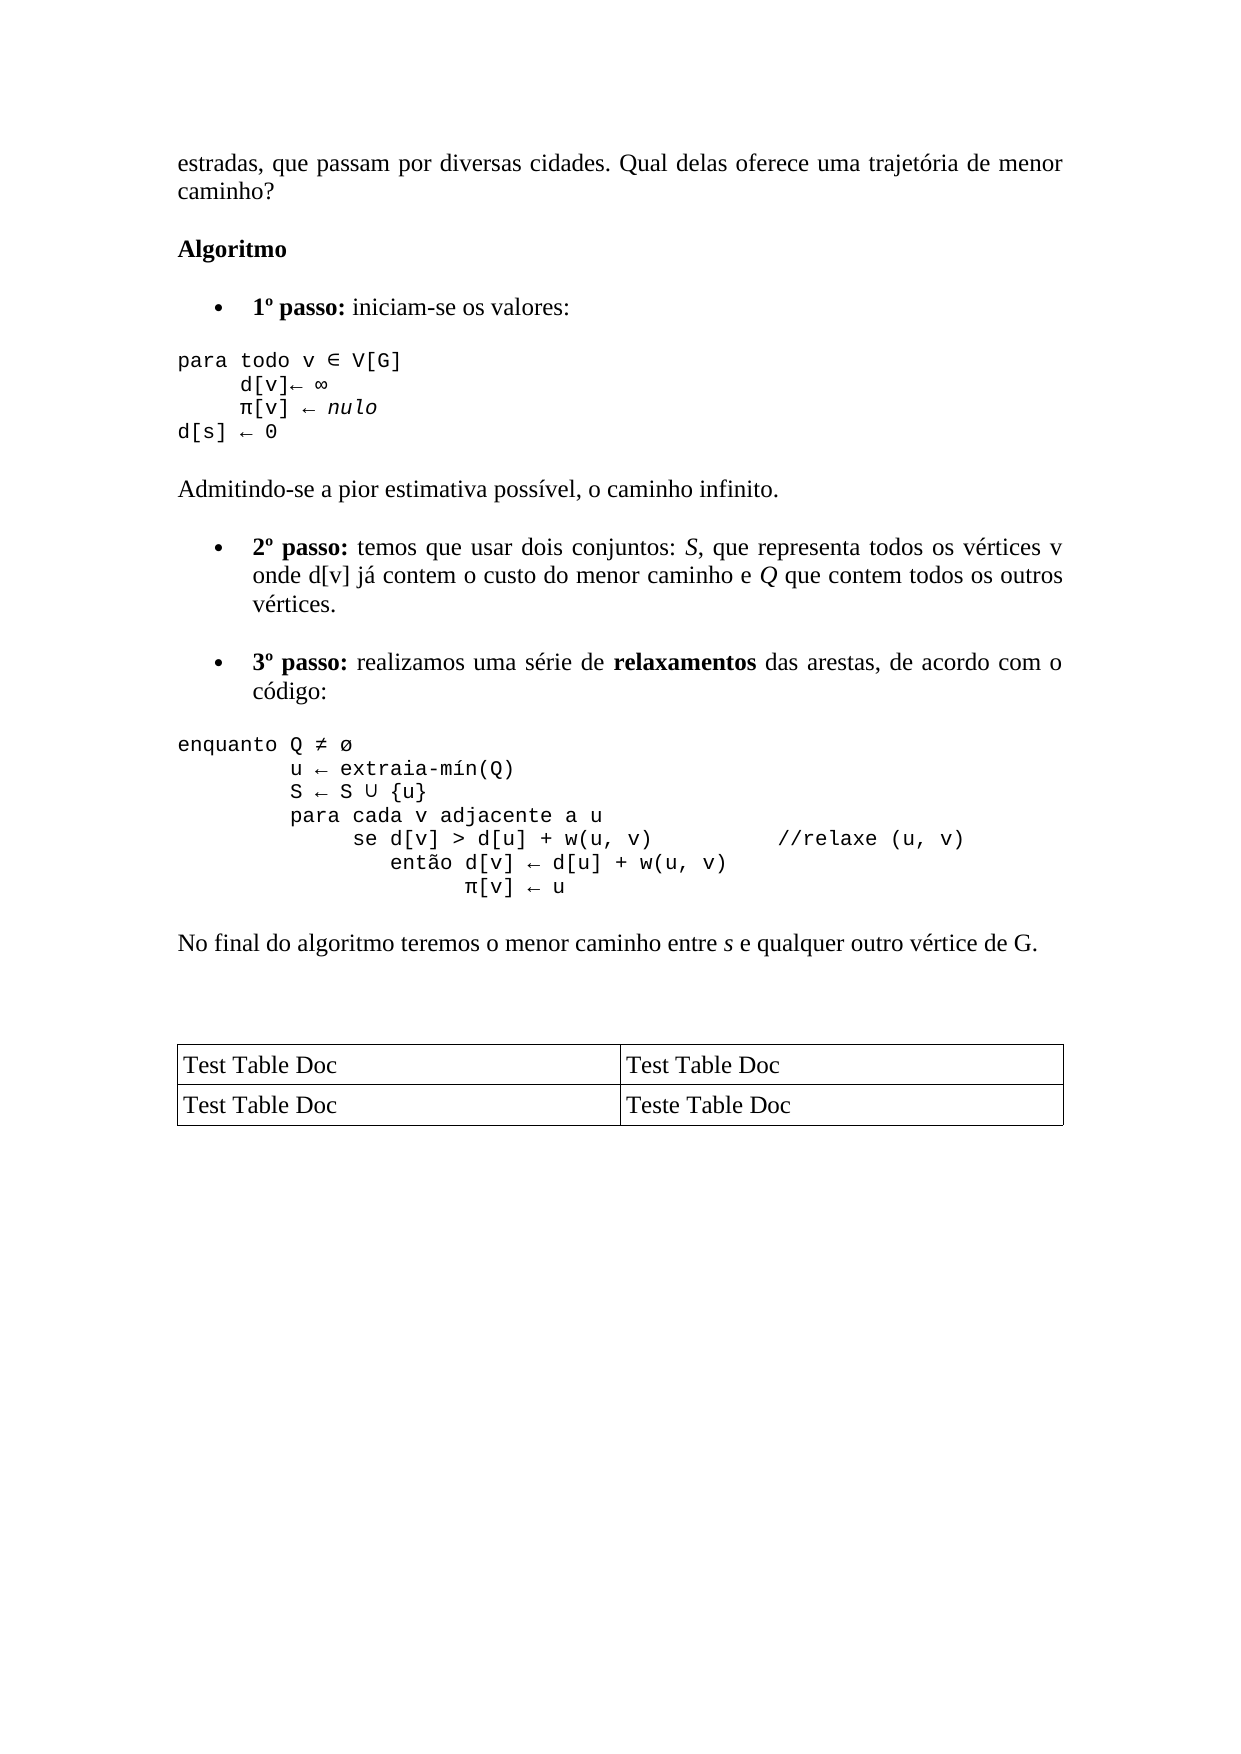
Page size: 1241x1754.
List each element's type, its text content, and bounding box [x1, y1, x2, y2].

text enquanto Q ≠ ø [177, 734, 1063, 757]
table_header Test Table Doc [178, 1045, 620, 1084]
table_header Test Table Doc [621, 1045, 1063, 1084]
table_cell Test Table Doc [178, 1085, 620, 1124]
list 1º passo: iniciam-se os valores: [215, 292, 1063, 321]
text Admitindo-se a pior estimativa possível, o caminho infinito. [177, 474, 1063, 503]
text estradas, que passam por diversas cidades. Qual delas oferece uma trajetória de menor caminho? [177, 148, 1063, 205]
text π[v] ← u [177, 876, 1063, 899]
table_cell Teste Table Doc [621, 1085, 1063, 1124]
text No final do algoritmo teremos o menor caminho entre s e qualquer outro vértice de G. [177, 928, 1063, 957]
text para todo v ∈ V[G] [177, 350, 1063, 374]
subtitle Algoritmo [177, 234, 1063, 263]
list 2º passo: temos que usar dois conjuntos: S, que representa todos os vértices v onde d[v] já contem o custo do menor caminho e Q que contem todos os outros vértices. [215, 532, 1063, 618]
text π[v] ← nulo [177, 397, 1063, 421]
text então d[v] ← d[u] + w(u, v) [177, 852, 1063, 876]
text para cada v adjacente a u [177, 805, 1063, 828]
text u ← extraia-mín(Q) [177, 757, 1063, 781]
text d[s] ← 0 [177, 421, 1063, 445]
text S ← S ∪ {u} [177, 781, 1063, 805]
text se d[v] > d[u] + w(u, v) //relaxe (u, v) [177, 828, 1063, 852]
list 3º passo: realizamos uma série de relaxamentos das arestas, de acordo com o código: [215, 647, 1063, 705]
text d[v]← ∞ [177, 374, 1063, 397]
